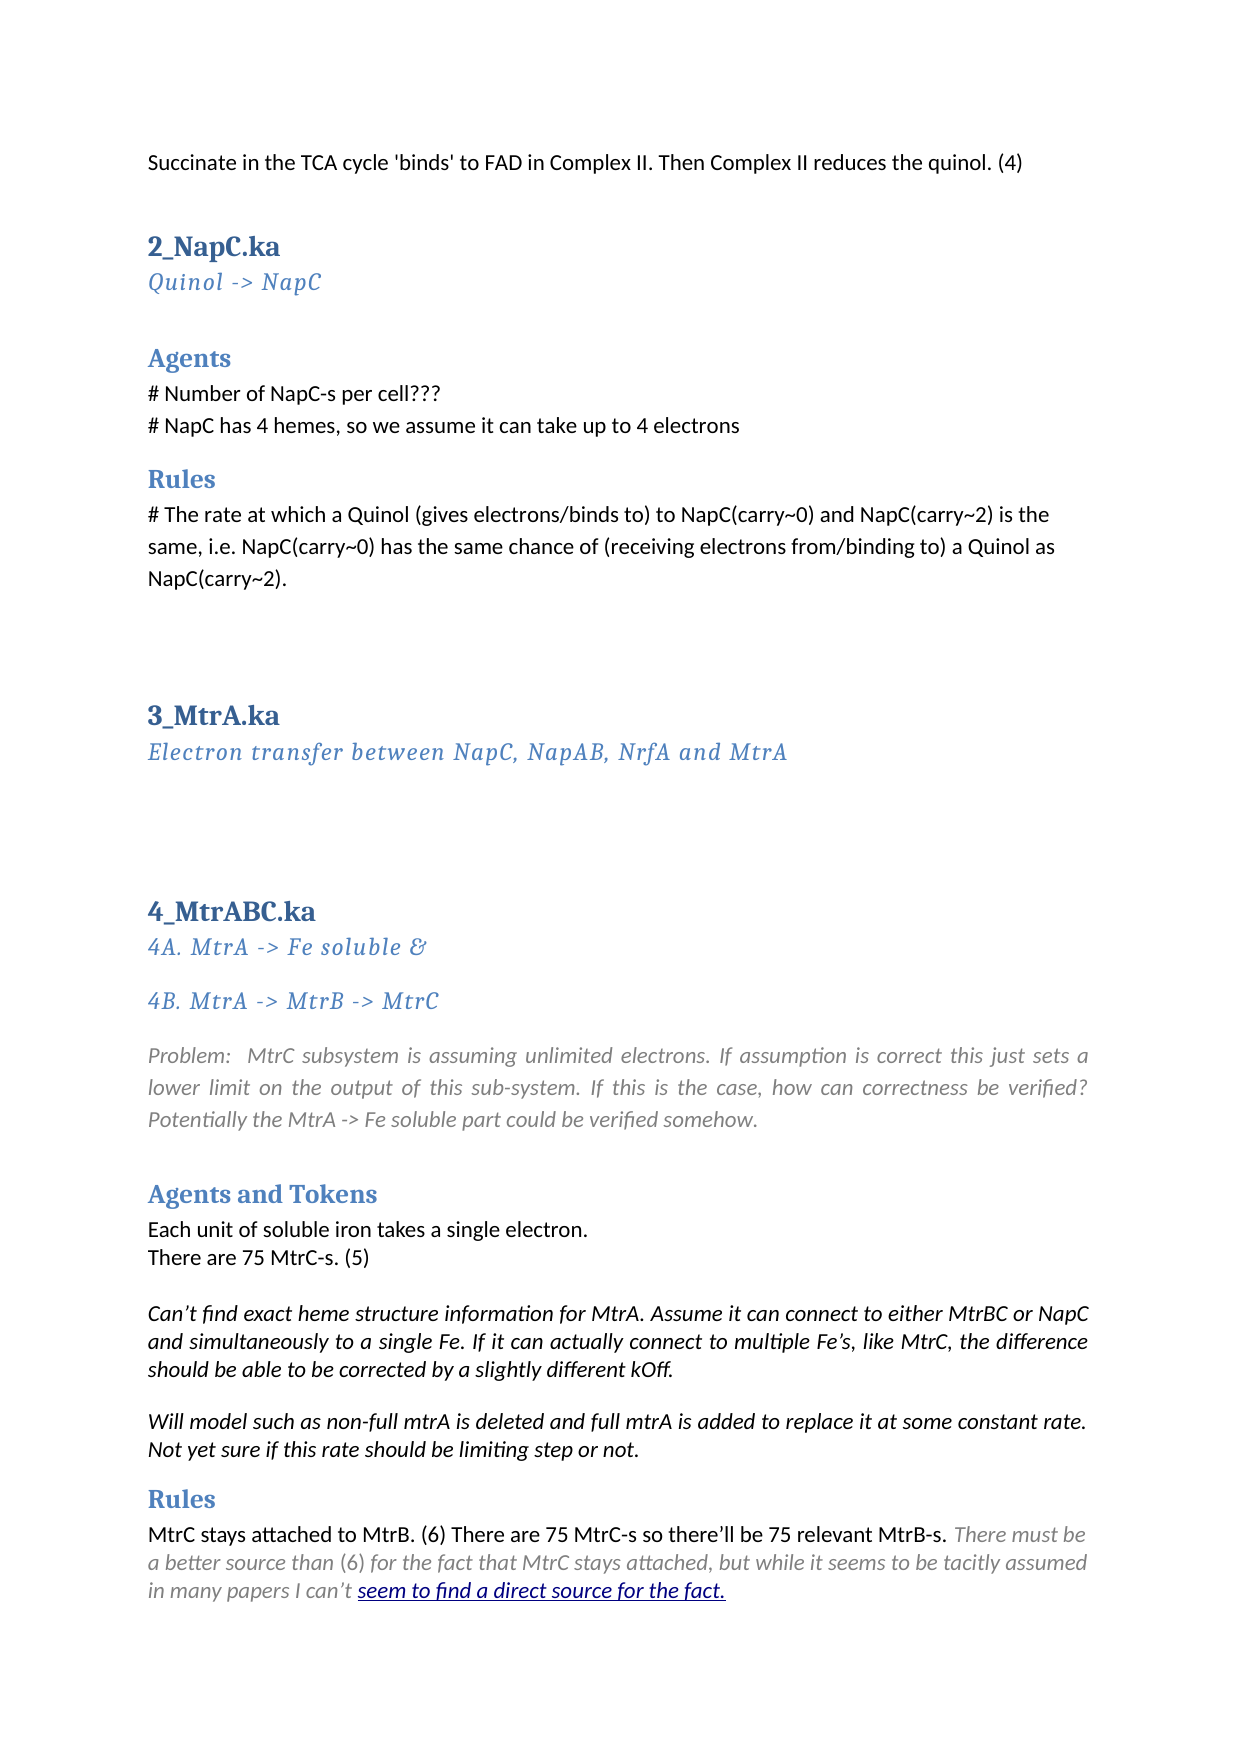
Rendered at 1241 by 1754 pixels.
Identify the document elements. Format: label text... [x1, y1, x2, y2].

subtitle 4B. MtrA -> MtrB -> MtrC [148, 987, 1093, 1016]
subtitle Agents and Tokens [148, 1179, 1093, 1210]
subtitle Quinol -> NapC [148, 268, 1093, 297]
subtitle Rules [148, 1484, 1093, 1515]
text Each unit of soluble iron takes a single electron. [148, 1215, 1093, 1243]
subtitle Electron transfer between NapC, NapAB, NrfA and MtrA [148, 738, 1093, 767]
subtitle 4A. MtrA -> Fe soluble & [148, 933, 1093, 962]
subtitle Rules [148, 464, 1093, 495]
text There are 75 MtrC-s. (5) [148, 1243, 1093, 1271]
text Can’t find exact heme structure information for MtrA. Assume it can connect to either MtrBC or NapC and simultaneously to a single Fe. If it can actually connect to multiple Fe’s, like MtrC, the difference should be able to be corrected by a slightly different kOff. [148, 1299, 1093, 1383]
text Will model such as non-full mtrA is deleted and full mtrA is added to replace it at some constant rate. Not yet sure if this rate should be limiting step or not. [148, 1407, 1093, 1463]
text MtrC stays attached to MtrB. (6) There are 75 MtrC-s so there’ll be 75 relevant MtrB-s. There must be a better source than (6) for the fact that MtrC stays attached, but while it seems to be tacitly assumed in many papers I can’t seem to find a direct source for the fact. [148, 1520, 1093, 1604]
subtitle 2_NapC.ka [148, 230, 1093, 263]
text # Number of NapC-s per cell??? [148, 379, 1093, 407]
subtitle 3_MtrA.ka [148, 699, 1093, 733]
text Problem: MtrC subsystem is assuming unlimited electrons. If assumption is correct this just sets a lower limit on the output of this sub-system. If this is the case, how can correctness be verified? Potentially the MtrA -> Fe soluble part could be verified somehow. [148, 1041, 1093, 1133]
text # NapC has 4 hemes, so we assume it can take up to 4 electrons [148, 411, 1093, 439]
subtitle 4_MtrABC.ka [148, 895, 1093, 928]
subtitle Agents [148, 343, 1093, 374]
text # The rate at which a Quinol (gives electrons/binds to) to NapC(carry~0) and NapC(carry~2) is the same, i.e. NapC(carry~0) has the same chance of (receiving electrons from/binding to) a Quinol as NapC(carry~2). [148, 500, 1093, 592]
text Succinate in the TCA cycle 'binds' to FAD in Complex II. Then Complex II reduces the quinol. (4) [148, 148, 1093, 176]
